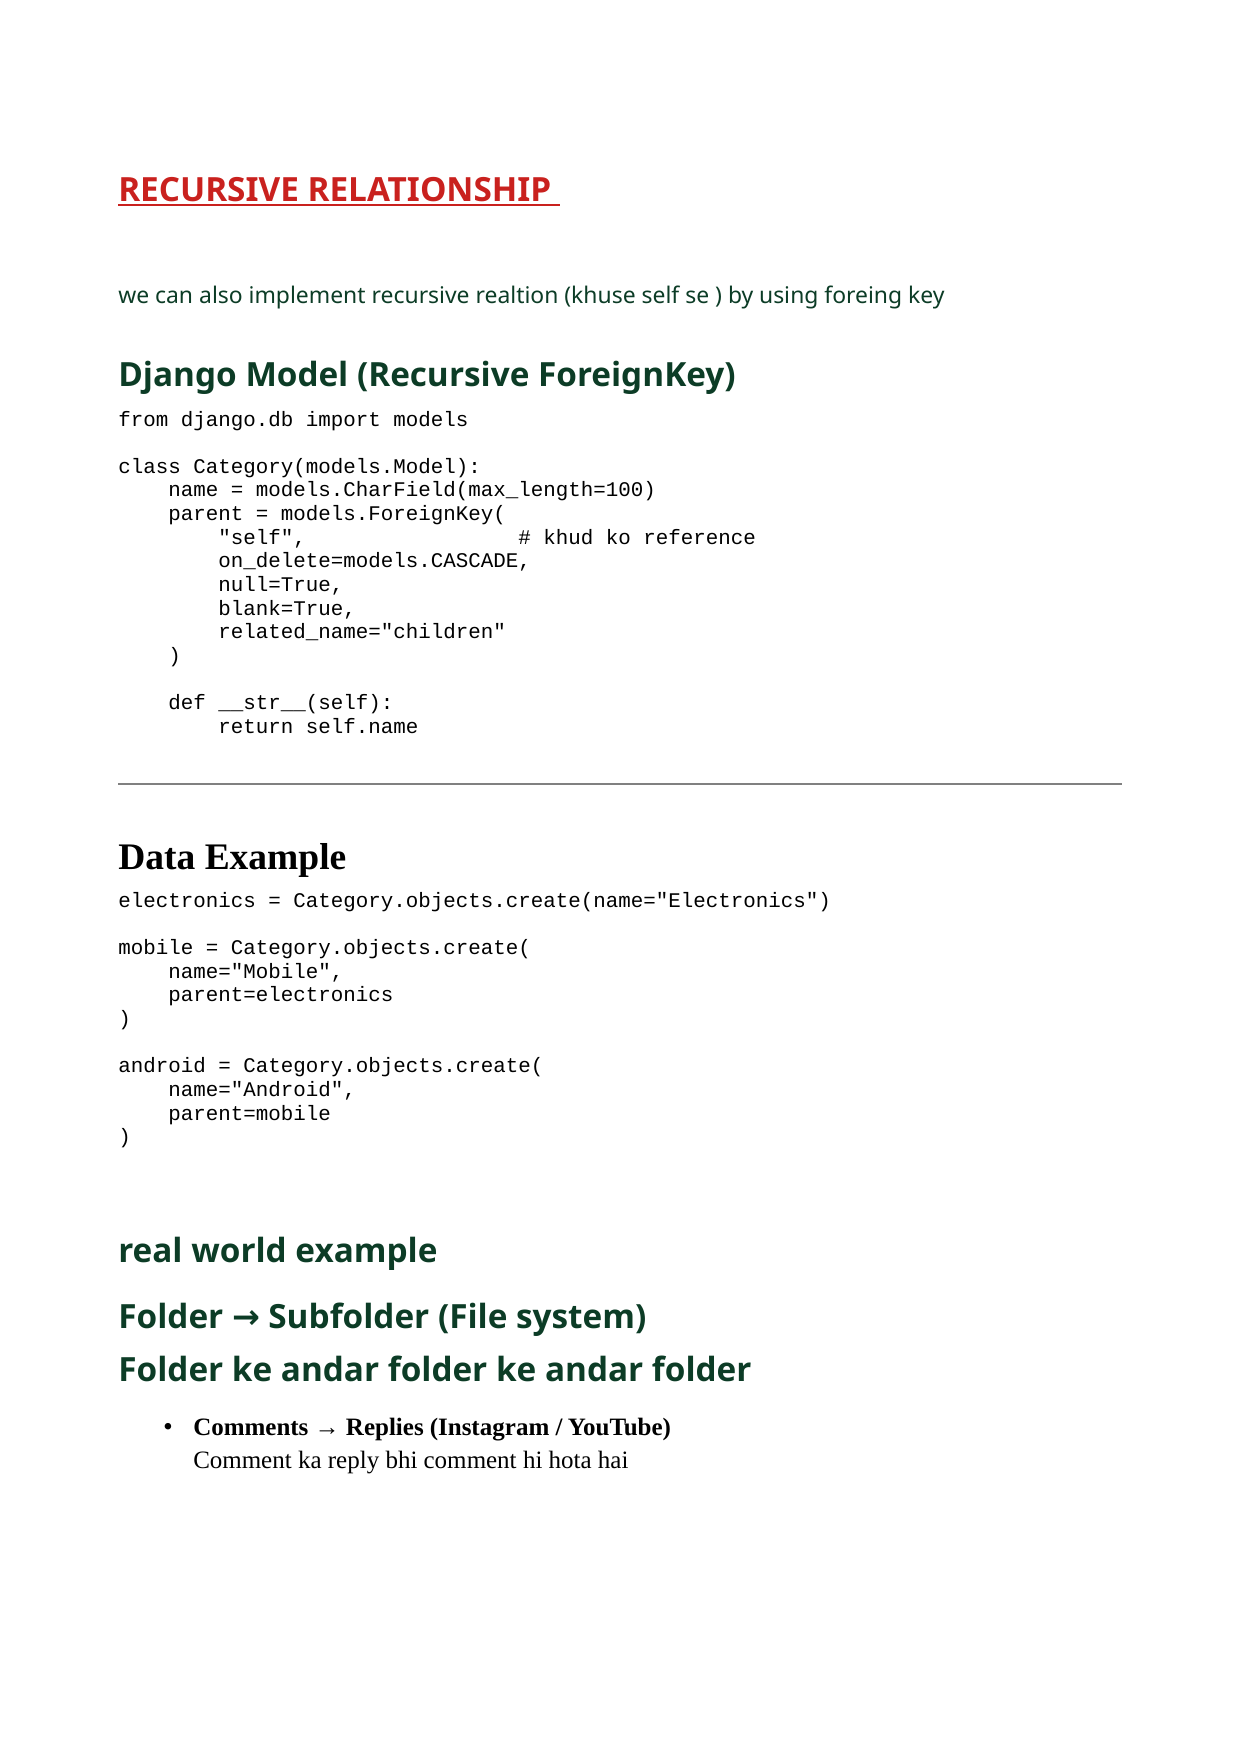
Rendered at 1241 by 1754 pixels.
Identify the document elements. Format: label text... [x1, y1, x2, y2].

text RECURSIVE RELATIONSHIP [118, 165, 1122, 211]
text name = models.CharField(max_length=100) [118, 479, 1122, 503]
text blank=True, [118, 598, 1122, 621]
text return self.name [118, 716, 1122, 739]
text name="Android", [118, 1079, 1122, 1103]
text from django.db import models [118, 408, 1122, 432]
text def __str__(self): [118, 692, 1122, 716]
text parent=mobile [118, 1103, 1122, 1126]
text on_delete=models.CASCADE, [118, 550, 1122, 574]
text ) [118, 1008, 1122, 1032]
text name="Mobile", [118, 961, 1122, 984]
text class Category(models.Model): [118, 456, 1122, 479]
list Comments → Replies (Instagram / YouTube) Comment ka reply bhi comment hi hota hai [164, 1412, 1122, 1474]
text parent=electronics [118, 984, 1122, 1008]
text ) [118, 645, 1122, 669]
text android = Category.objects.create( [118, 1055, 1122, 1079]
text "self", # khud ko reference [118, 527, 1122, 550]
text ) [118, 1126, 1122, 1150]
text mobile = Category.objects.create( [118, 937, 1122, 961]
text real world example [118, 1227, 1122, 1272]
text electronics = Category.objects.create(name="Electronics") [118, 890, 1122, 913]
subtitle Data Example [118, 834, 1122, 877]
text parent = models.ForeignKey( [118, 503, 1122, 527]
text related_name="children" [118, 621, 1122, 645]
text we can also implement recursive realtion (khuse self se ) by using foreing key [118, 279, 1122, 311]
subtitle Django Model (Recursive ForeignKey) [118, 351, 1122, 396]
text Folder → Subfolder (File system) Folder ke andar folder ke andar folder [118, 1293, 1122, 1391]
text null=True, [118, 574, 1122, 598]
